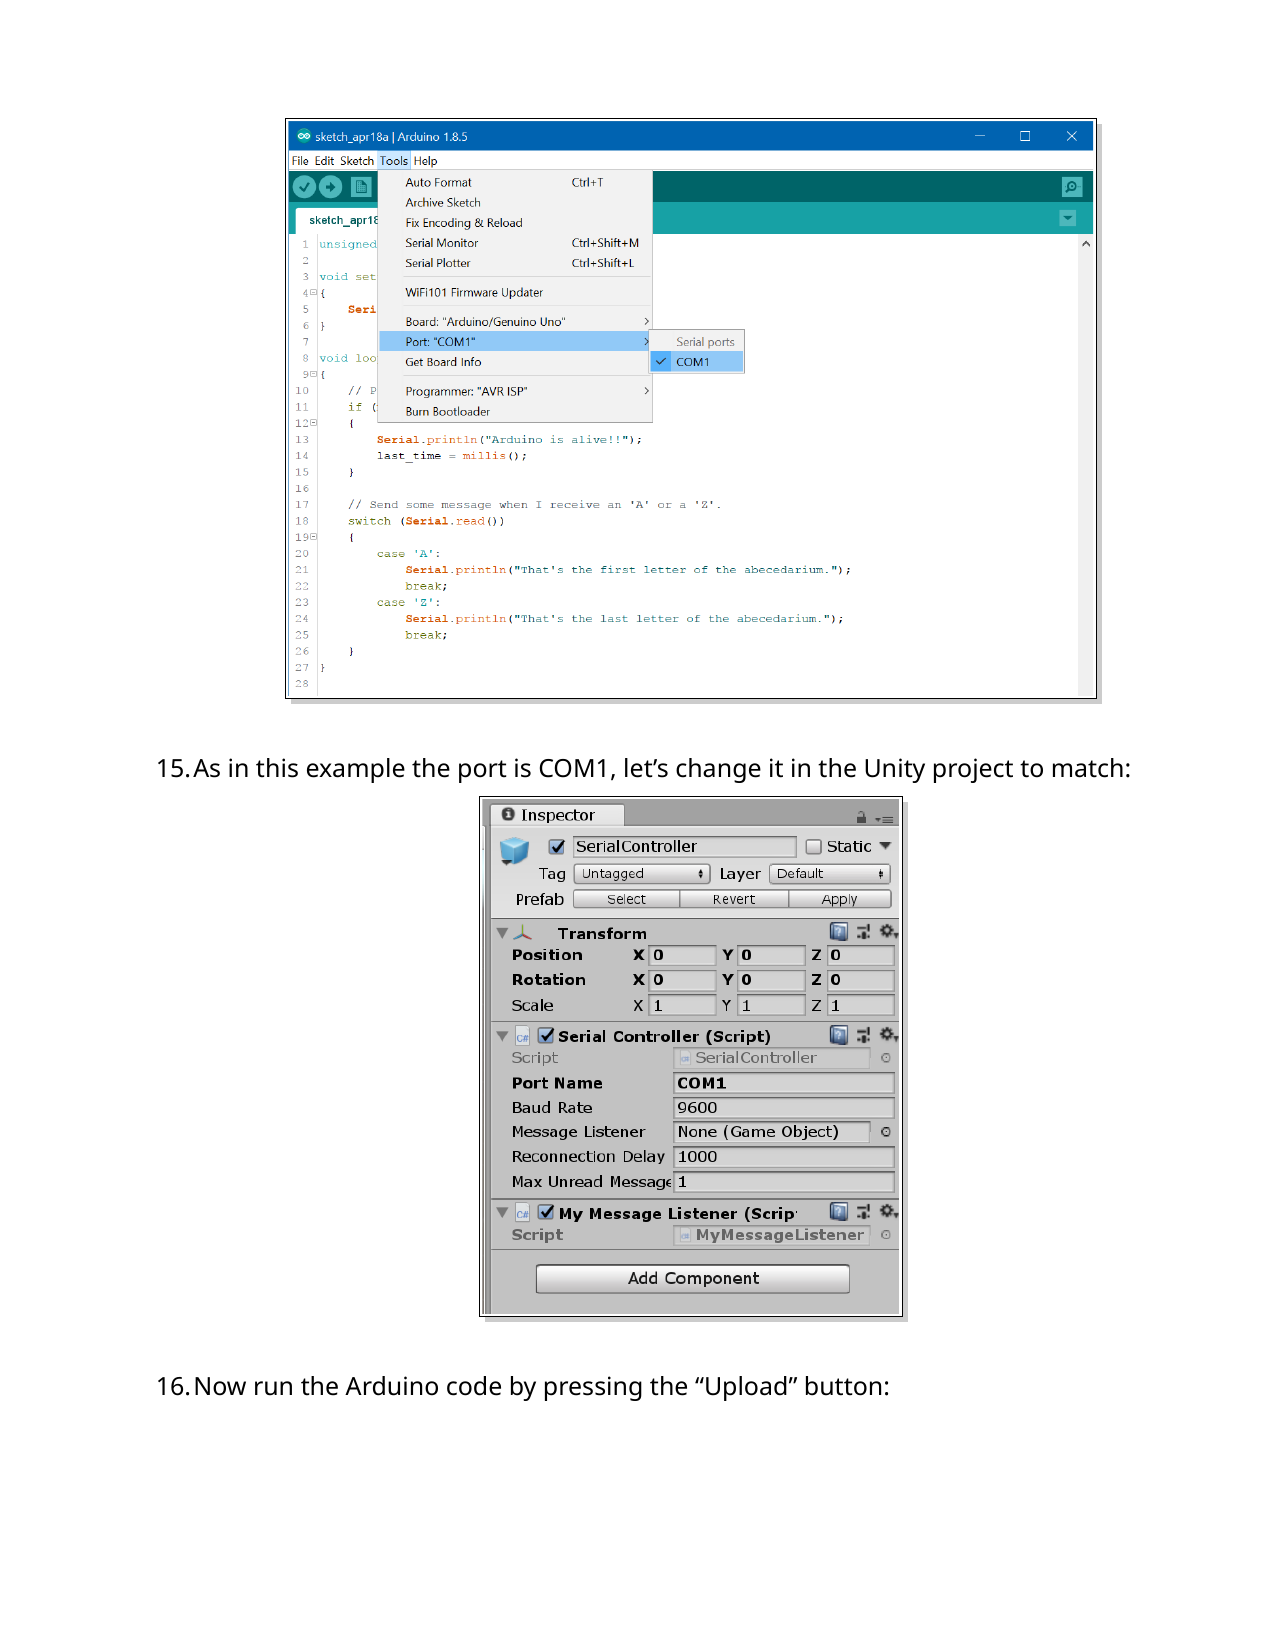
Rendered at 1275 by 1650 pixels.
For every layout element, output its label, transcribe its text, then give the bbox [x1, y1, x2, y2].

list As in this example the port is COM1, let’s change it in the Unity project to match: [156, 750, 1157, 784]
picture [288, 121, 1094, 696]
list Now run the Arduino code by pressing the “Upload” button: [156, 1368, 1157, 1437]
picture [482, 799, 899, 1314]
